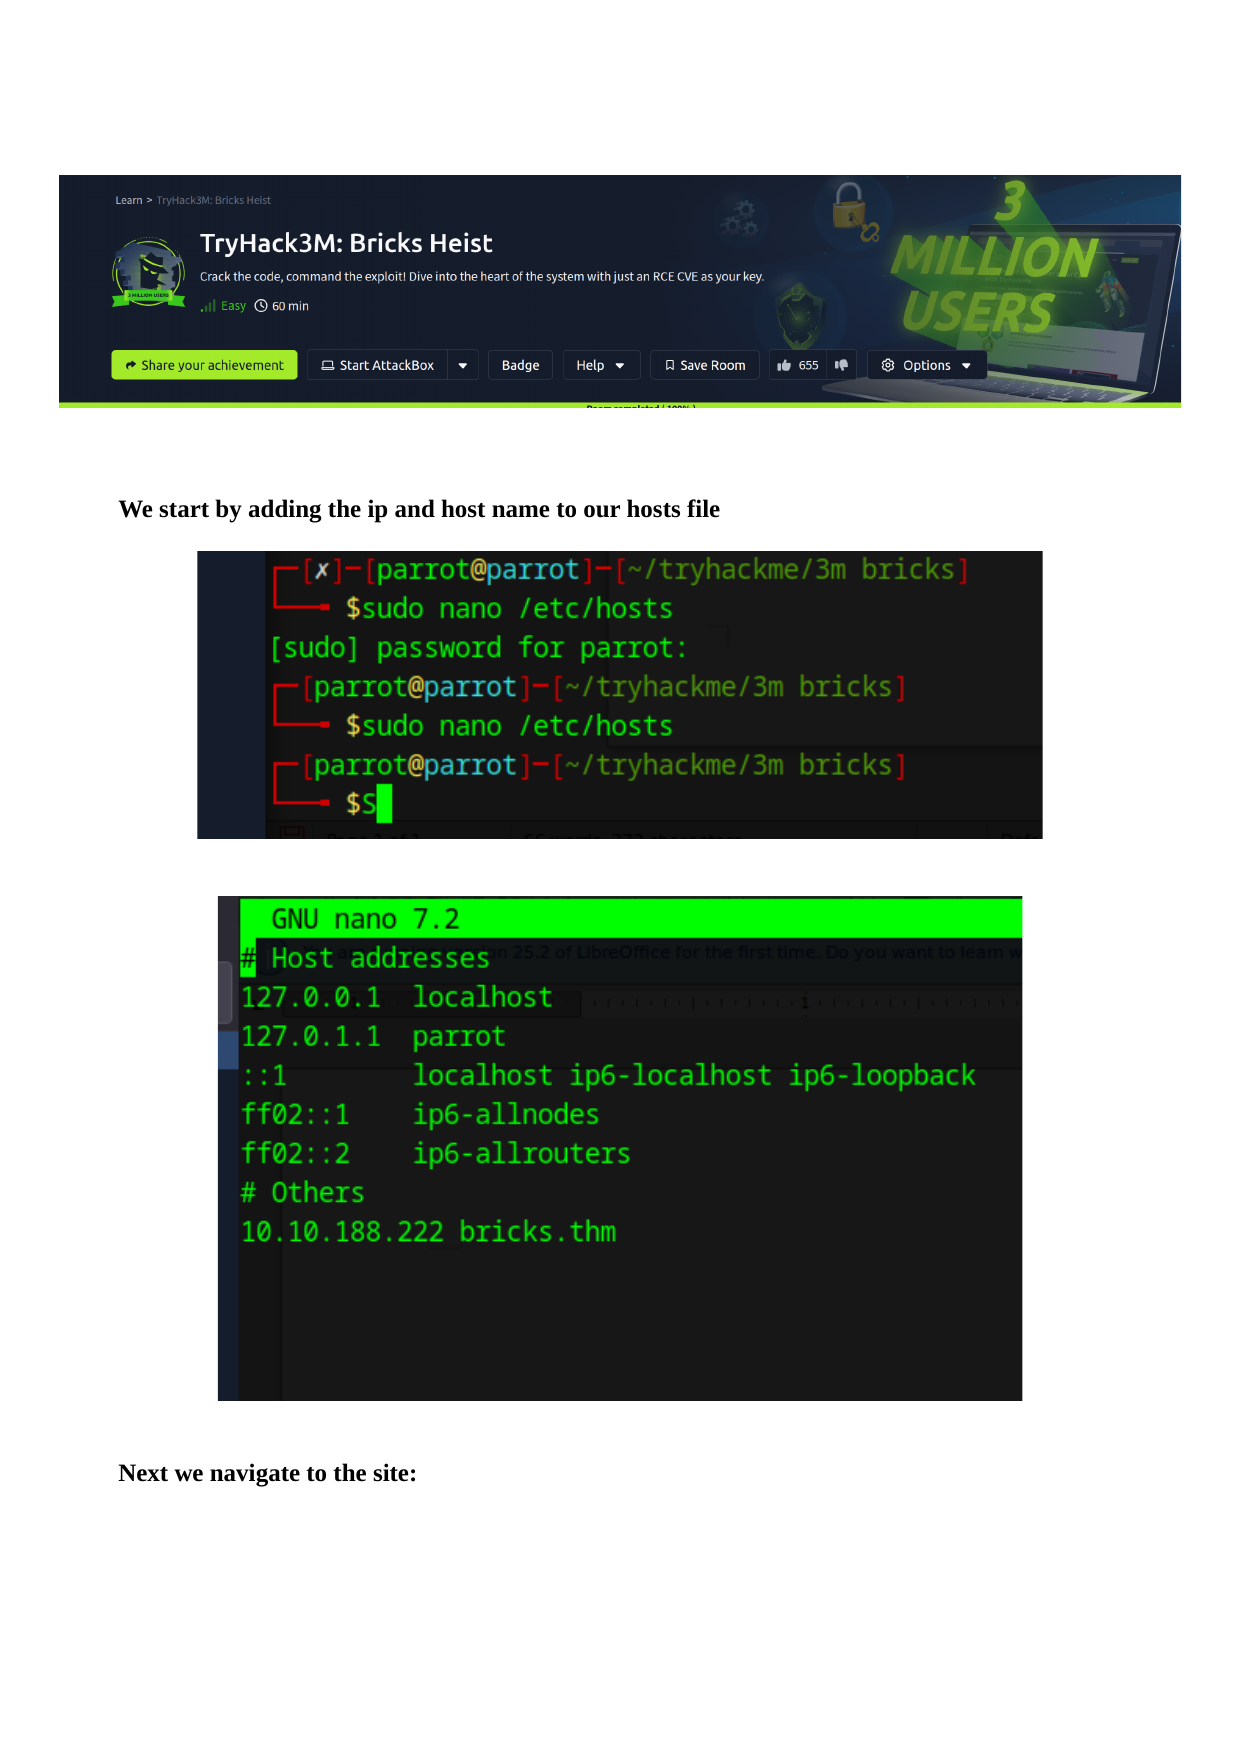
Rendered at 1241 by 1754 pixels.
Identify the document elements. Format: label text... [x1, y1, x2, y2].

text Next we navigate to the site: [118, 1458, 1122, 1487]
picture [217, 896, 1023, 1401]
picture [59, 175, 1182, 408]
picture [197, 551, 1043, 839]
text We start by adding the ip and host name to our hosts file [118, 494, 1122, 522]
